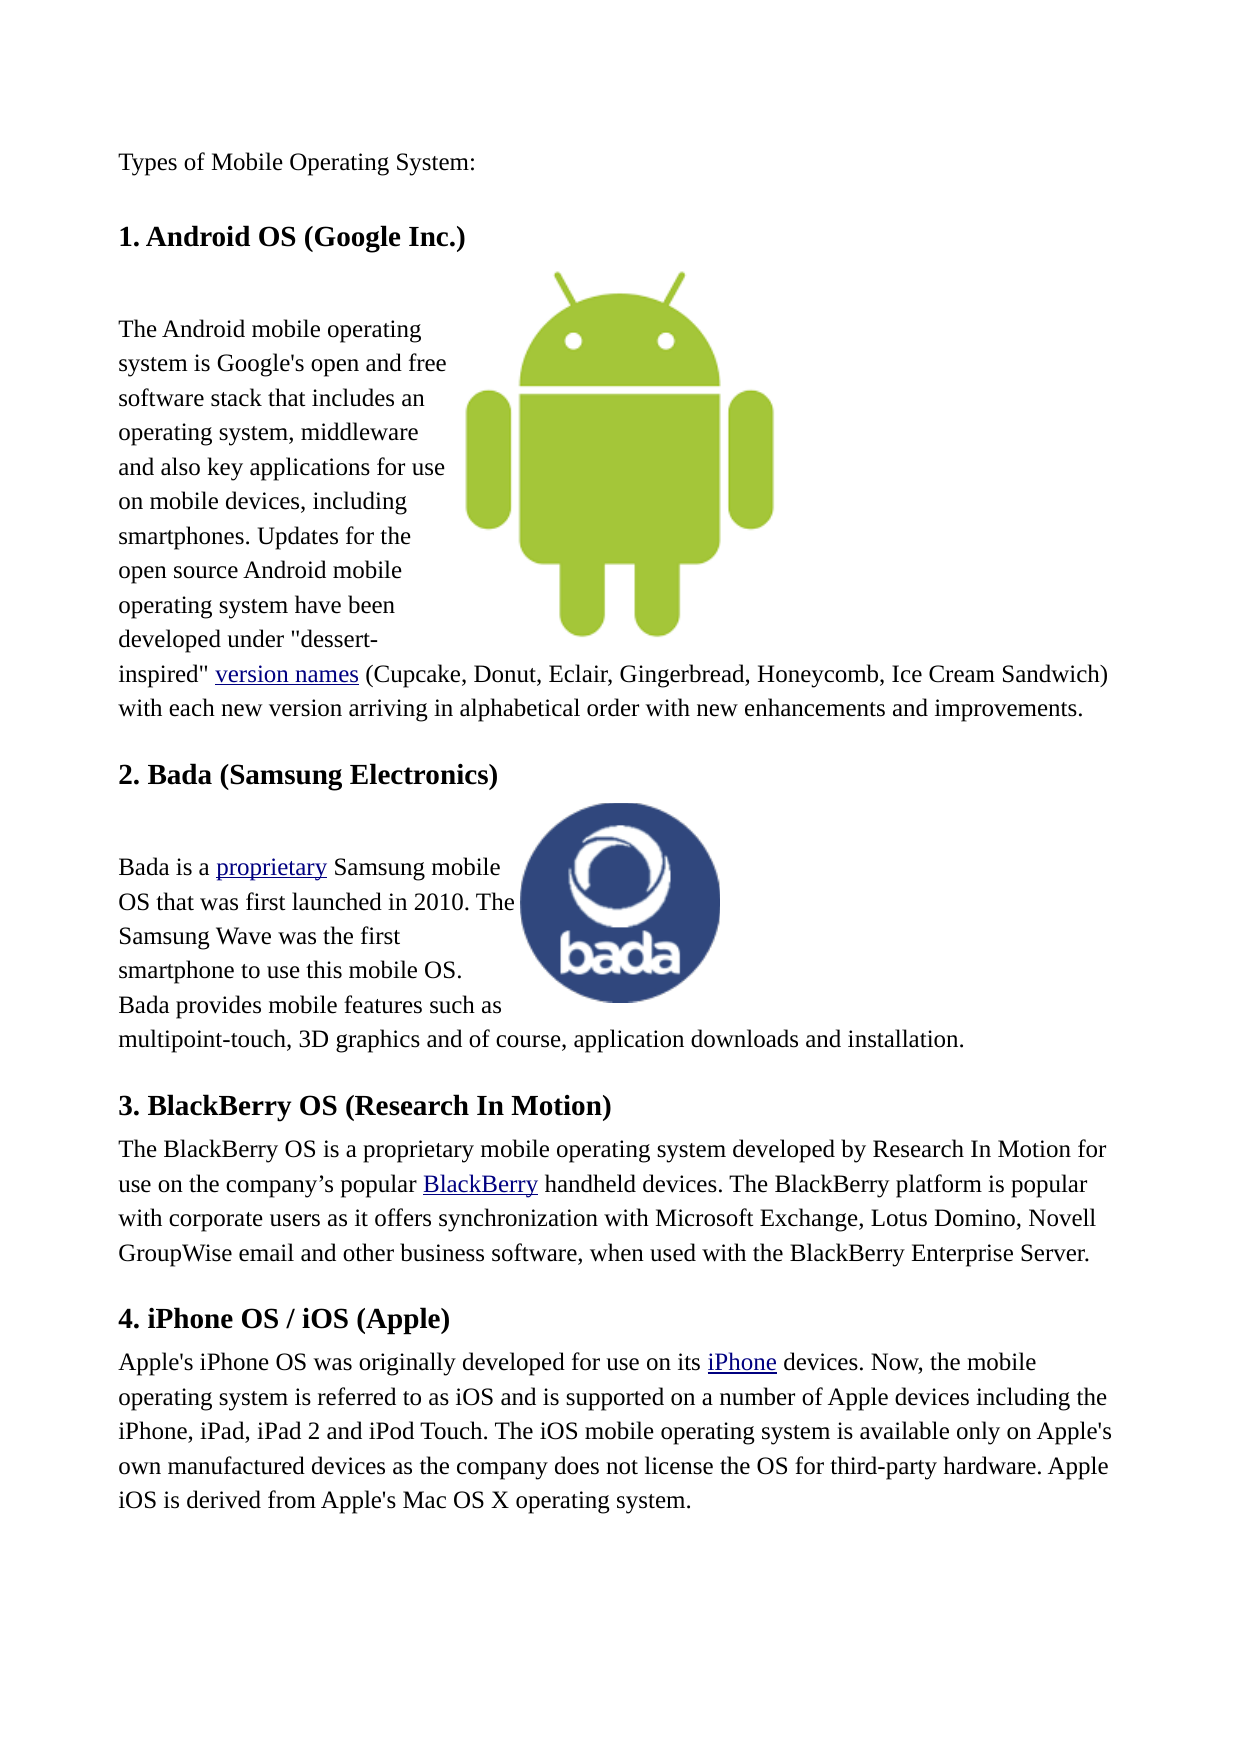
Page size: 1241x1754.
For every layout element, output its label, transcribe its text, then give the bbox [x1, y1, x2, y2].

picture [458, 265, 782, 645]
subtitle 1. Android OS (Google Inc.) [118, 219, 1122, 252]
subtitle 3. BlackBerry OS (Research In Motion) [118, 1088, 1122, 1122]
text Bada is a proprietary Samsung mobile OS that was first launched in 2010. The Samsung Wave was the first smartphone to use this mobile OS. Bada provides mobile features such as multipoint-touch, 3D graphics and of course, application downloads and installation. [118, 852, 1122, 1053]
text Apple's iPhone OS was originally developed for use on its iPhone devices. Now, the mobile operating system is referred to as iOS and is supported on a number of Apple devices including the iPhone, iPad, iPad 2 and iPod Touch. The iOS mobile operating system is available only on Apple's own manufactured devices as the company does not license the OS for third-party hardware. Apple iOS is derived from Apple's Mac OS X operating system. [118, 1347, 1122, 1514]
picture [520, 803, 720, 1003]
subtitle 2. Bada (Samsung Electronics) [118, 757, 1122, 791]
subtitle 4. iPhone OS / iOS (Apple) [118, 1301, 1122, 1335]
text Types of Mobile Operating System: [118, 147, 1122, 176]
text The BlackBerry OS is a proprietary mobile operating system developed by Research In Motion for use on the company’s popular BlackBerry handheld devices. The BlackBerry platform is popular with corporate users as it offers synchronization with Microsoft Exchange, Lotus Domino, Novell GroupWise email and other business software, when used with the BlackBerry Enterprise Server. [118, 1134, 1122, 1266]
text The Android mobile operating system is Google's open and free software stack that includes an operating system, middleware and also key applications for use on mobile devices, including smartphones. Updates for the open source Android mobile operating system have been developed under "dessert-inspired" version names (Cupcake, Donut, Eclair, Gingerbread, Honeycomb, Ice Cream Sandwich) with each new version arriving in alphabetical order with new enhancements and improvements. [118, 314, 1122, 722]
